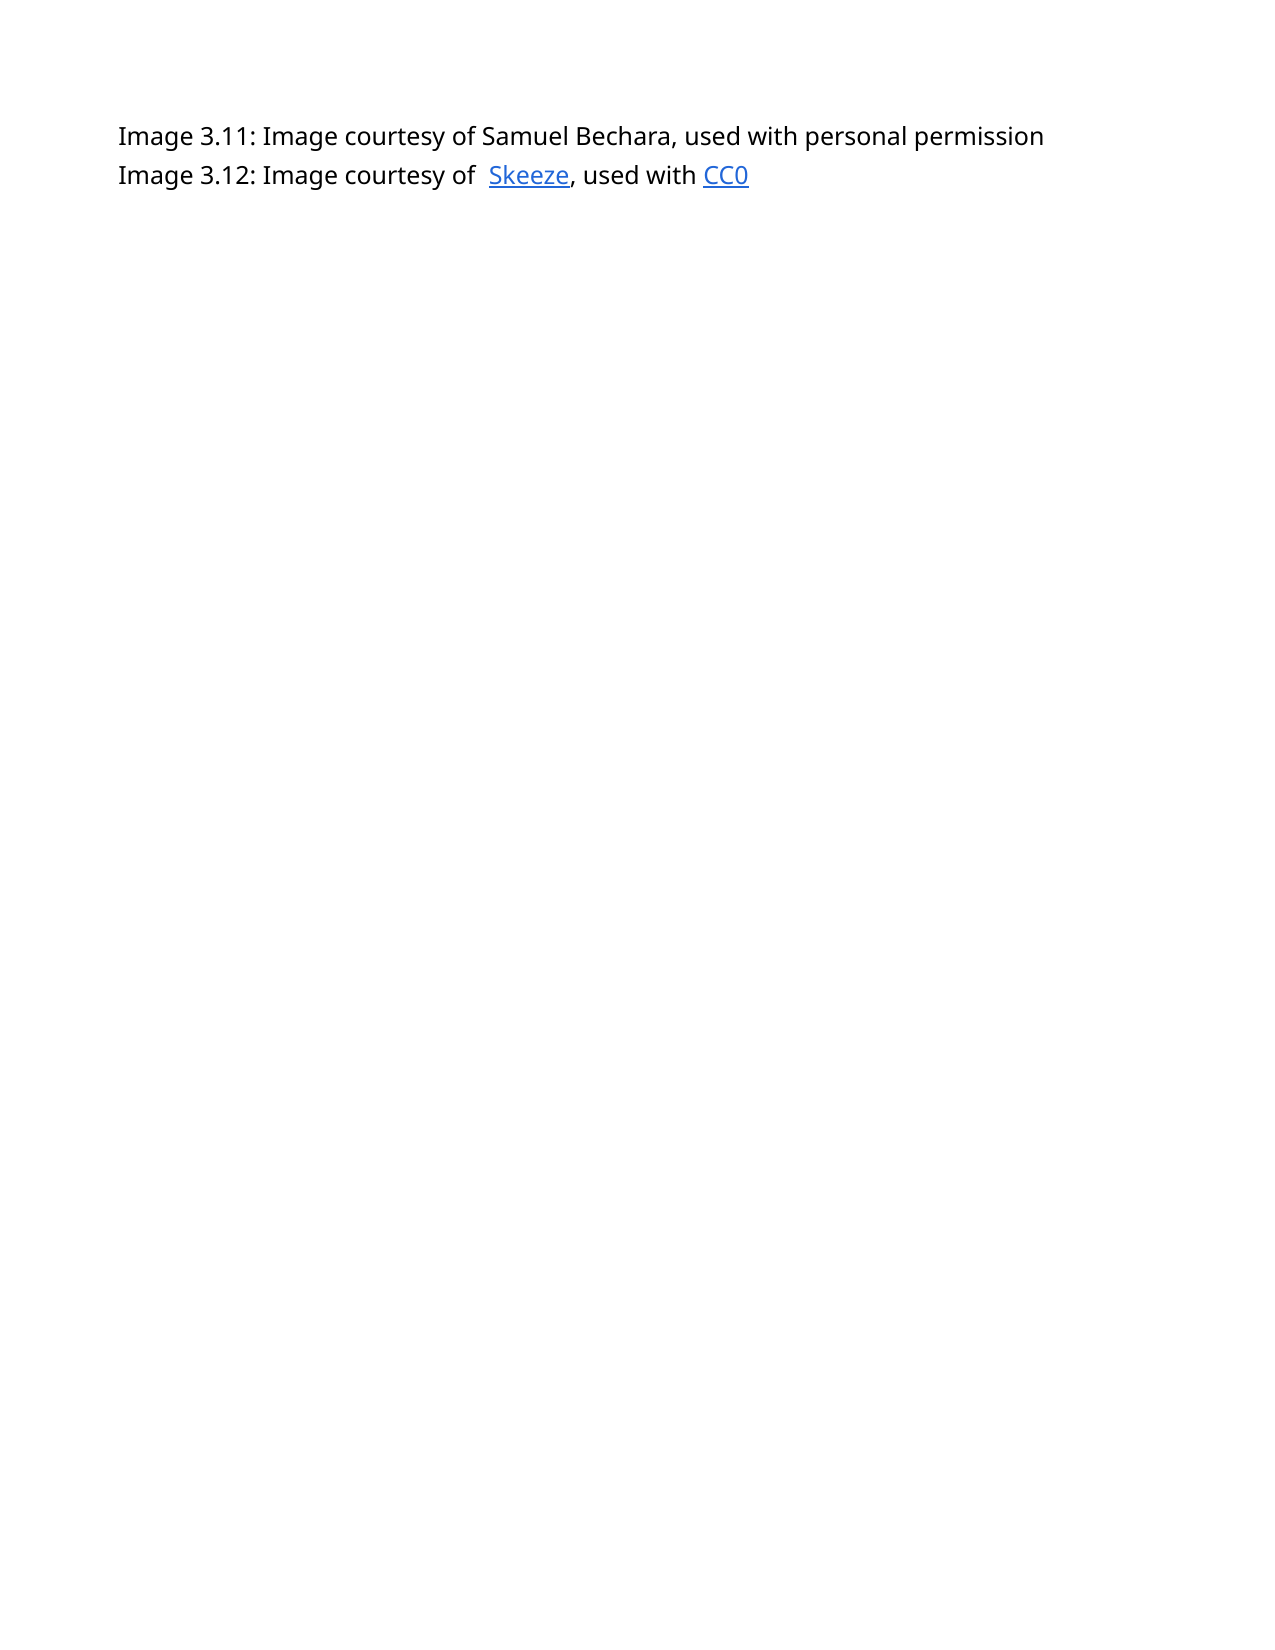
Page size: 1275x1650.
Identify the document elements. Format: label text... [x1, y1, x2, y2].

text Image 3.11: Image courtesy of Samuel Bechara, used with personal permission [118, 118, 1157, 152]
text Image 3.12: Image courtesy of Skeeze, used with CC0 [118, 157, 1157, 191]
